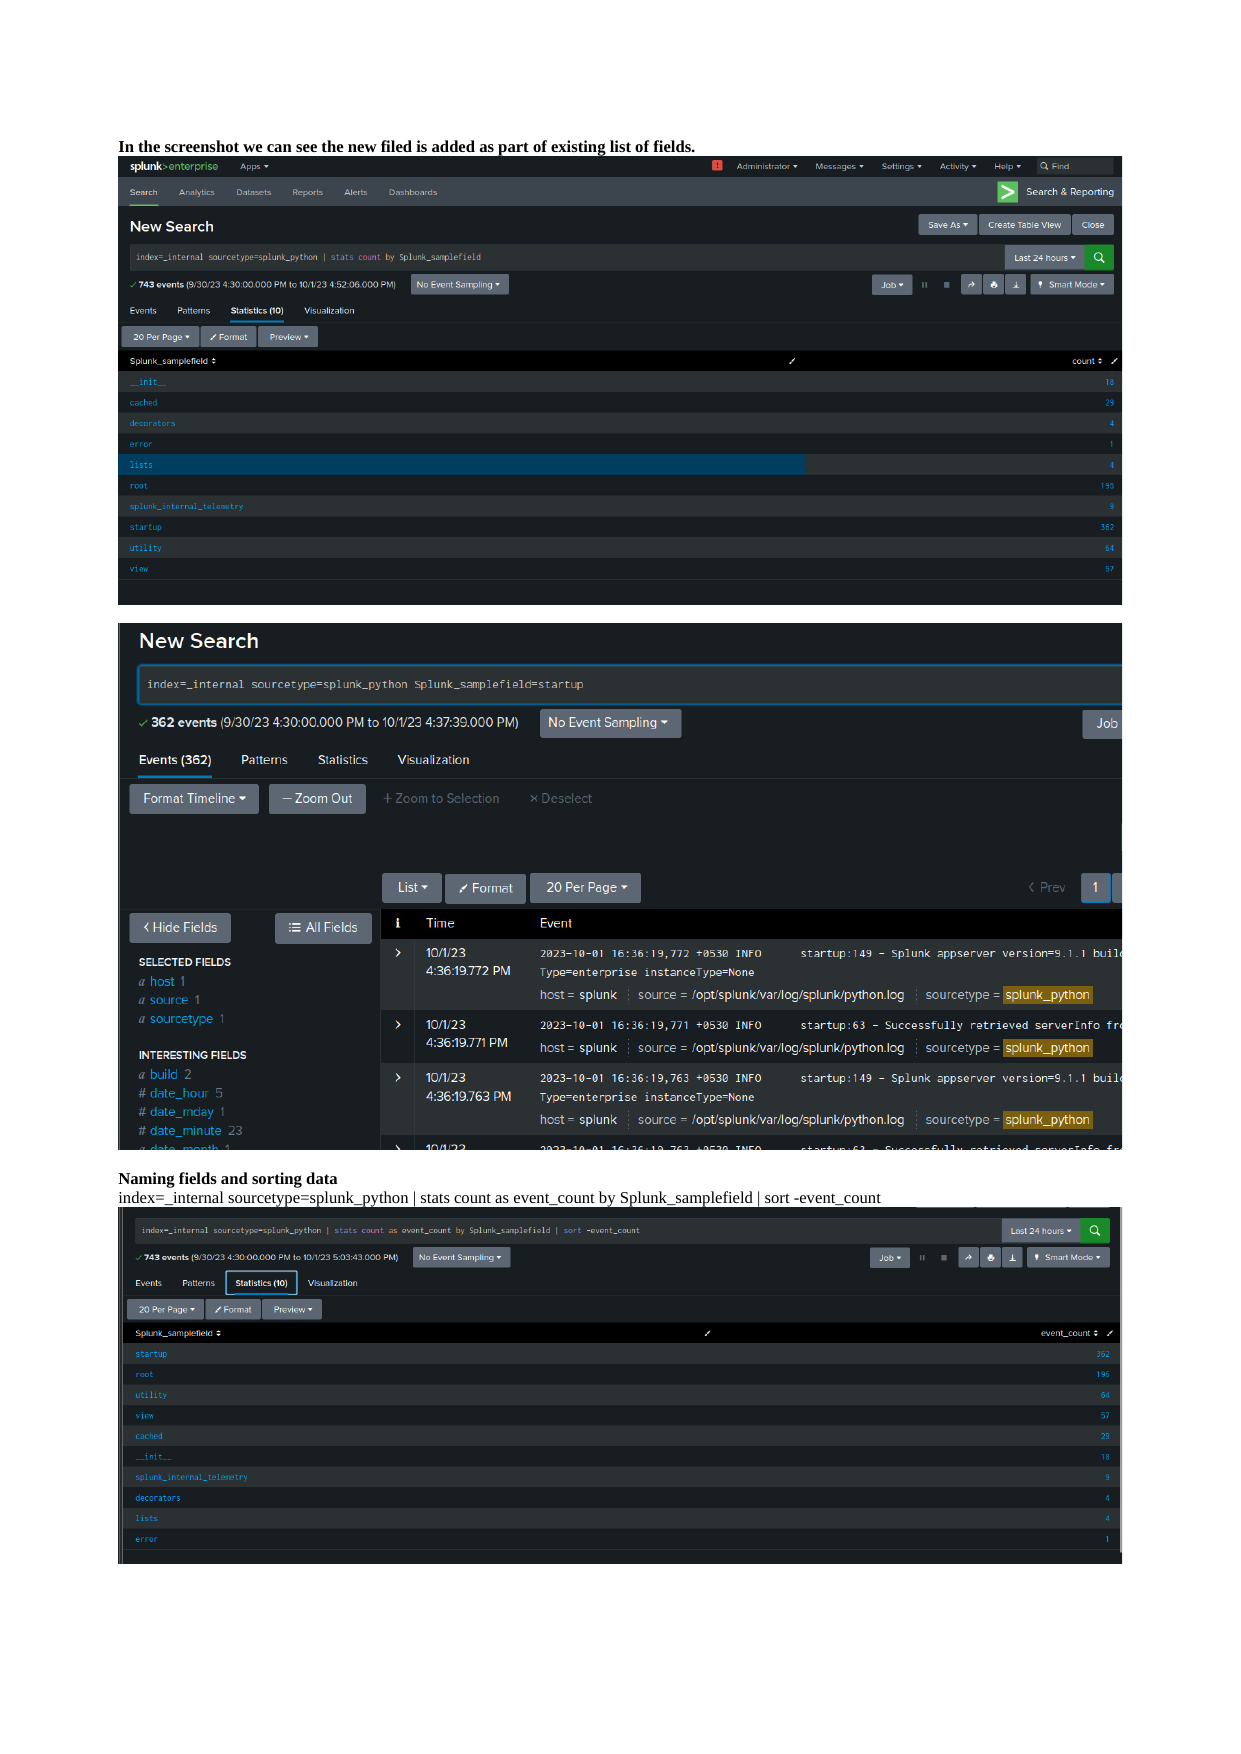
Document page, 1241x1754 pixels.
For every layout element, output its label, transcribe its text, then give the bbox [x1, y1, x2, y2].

text index=_internal sourcetype=splunk_python | stats count as event_count by Splunk_samplefield | sort -event_count [118, 1188, 1122, 1207]
picture [118, 623, 1123, 1150]
picture [118, 156, 1123, 605]
text Naming fields and sorting data [118, 1169, 1122, 1188]
picture [118, 1207, 1123, 1564]
text In the screenshot we can see the new filed is added as part of existing list of fields. [118, 137, 1122, 156]
